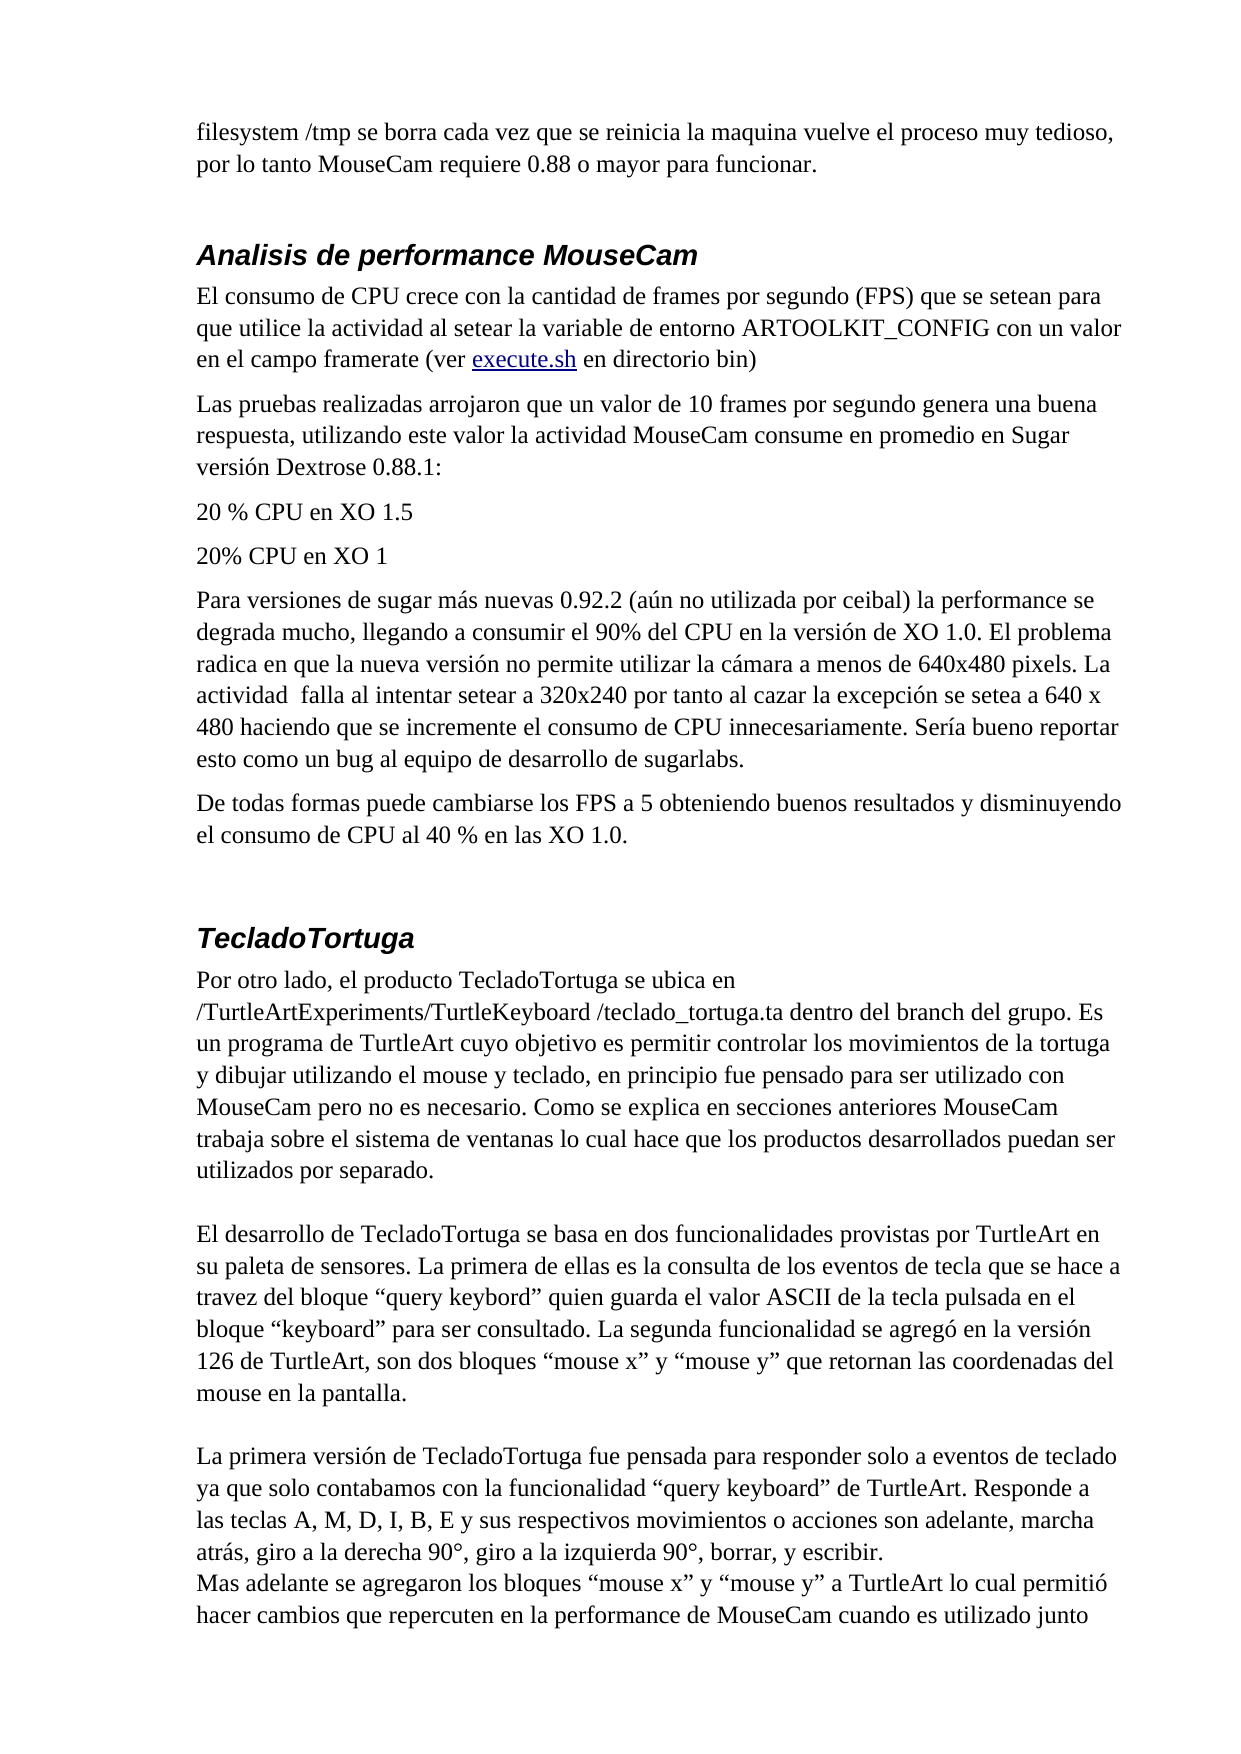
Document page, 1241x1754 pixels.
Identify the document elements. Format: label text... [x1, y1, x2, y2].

text Por otro lado, el producto TecladoTortuga se ubica en /TurtleArtExperiments/TurtleKeyboard /teclado_tortuga.ta dentro del branch del grupo. Es un programa de TurtleArt cuyo objetivo es permitir controlar los movimientos de la tortuga y dibujar utilizando el mouse y teclado, en principio fue pensado para ser utilizado con MouseCam pero no es necesario. Como se explica en secciones anteriores MouseCam trabaja sobre el sistema de ventanas lo cual hace que los productos desarrollados puedan ser utilizados por separado. [196, 966, 1122, 1184]
text filesystem /tmp se borra cada vez que se reinicia la maquina vuelve el proceso muy tedioso, por lo tanto MouseCam requiere 0.88 o mayor para funcionar. [196, 118, 1122, 178]
text Para versiones de sugar más nuevas 0.92.2 (aún no utilizada por ceibal) la performance se degrada mucho, llegando a consumir el 90% del CPU en la versión de XO 1.0. El problema radica en que la nueva versión no permite utilizar la cámara a menos de 640x480 pixels. La actividad falla al intentar setear a 320x240 por tanto al cazar la excepción se setea a 640 x 480 haciendo que se incremente el consumo de CPU innecesariamente. Sería bueno reportar esto como un bug al equipo de desarrollo de sugarlabs. [196, 586, 1122, 773]
subtitle TecladoTortuga [196, 922, 1122, 955]
text 20% CPU en XO 1 [196, 542, 1122, 570]
text 20 % CPU en XO 1.5 [196, 498, 1122, 525]
text De todas formas puede cambiarse los FPS a 5 obteniendo buenos resultados y disminuyendo el consumo de CPU al 40 % en las XO 1.0. [196, 789, 1122, 849]
text El desarrollo de TecladoTortuga se basa en dos funcionalidades provistas por TurtleArt en su paleta de sensores. La primera de ellas es la consulta de los eventos de tecla que se hace a travez del bloque “query keybord” quien guarda el valor ASCII de la tecla pulsada en el bloque “keyboard” para ser consultado. La segunda funcionalidad se agregó en la versión 126 de TurtleArt, son dos bloques “mouse x” y “mouse y” que retornan las coordenadas del mouse en la pantalla. [196, 1220, 1122, 1407]
text Las pruebas realizadas arrojaron que un valor de 10 frames por segundo genera una buena respuesta, utilizando este valor la actividad MouseCam consume en promedio en Sugar versión Dextrose 0.88.1: [196, 390, 1122, 481]
text La primera versión de TecladoTortuga fue pensada para responder solo a eventos de teclado ya que solo contabamos con la funcionalidad “query keyboard” de TurtleArt. Responde a las teclas A, M, D, I, B, E y sus respectivos movimientos o acciones son adelante, marcha atrás, giro a la derecha 90°, giro a la izquierda 90°, borrar, y escribir. [196, 1442, 1122, 1565]
text El consumo de CPU crece con la cantidad de frames por segundo (FPS) que se setean para que utilice la actividad al setear la variable de entorno ARTOOLKIT_CONFIG con un valor en el campo framerate (ver execute.sh en directorio bin) [196, 282, 1122, 373]
subtitle Analisis de performance MouseCam [196, 238, 1122, 271]
text Mas adelante se agregaron los bloques “mouse x” y “mouse y” a TurtleArt lo cual permitió hacer cambios que repercuten en la performance de MouseCam cuando es utilizado junto [196, 1569, 1122, 1629]
